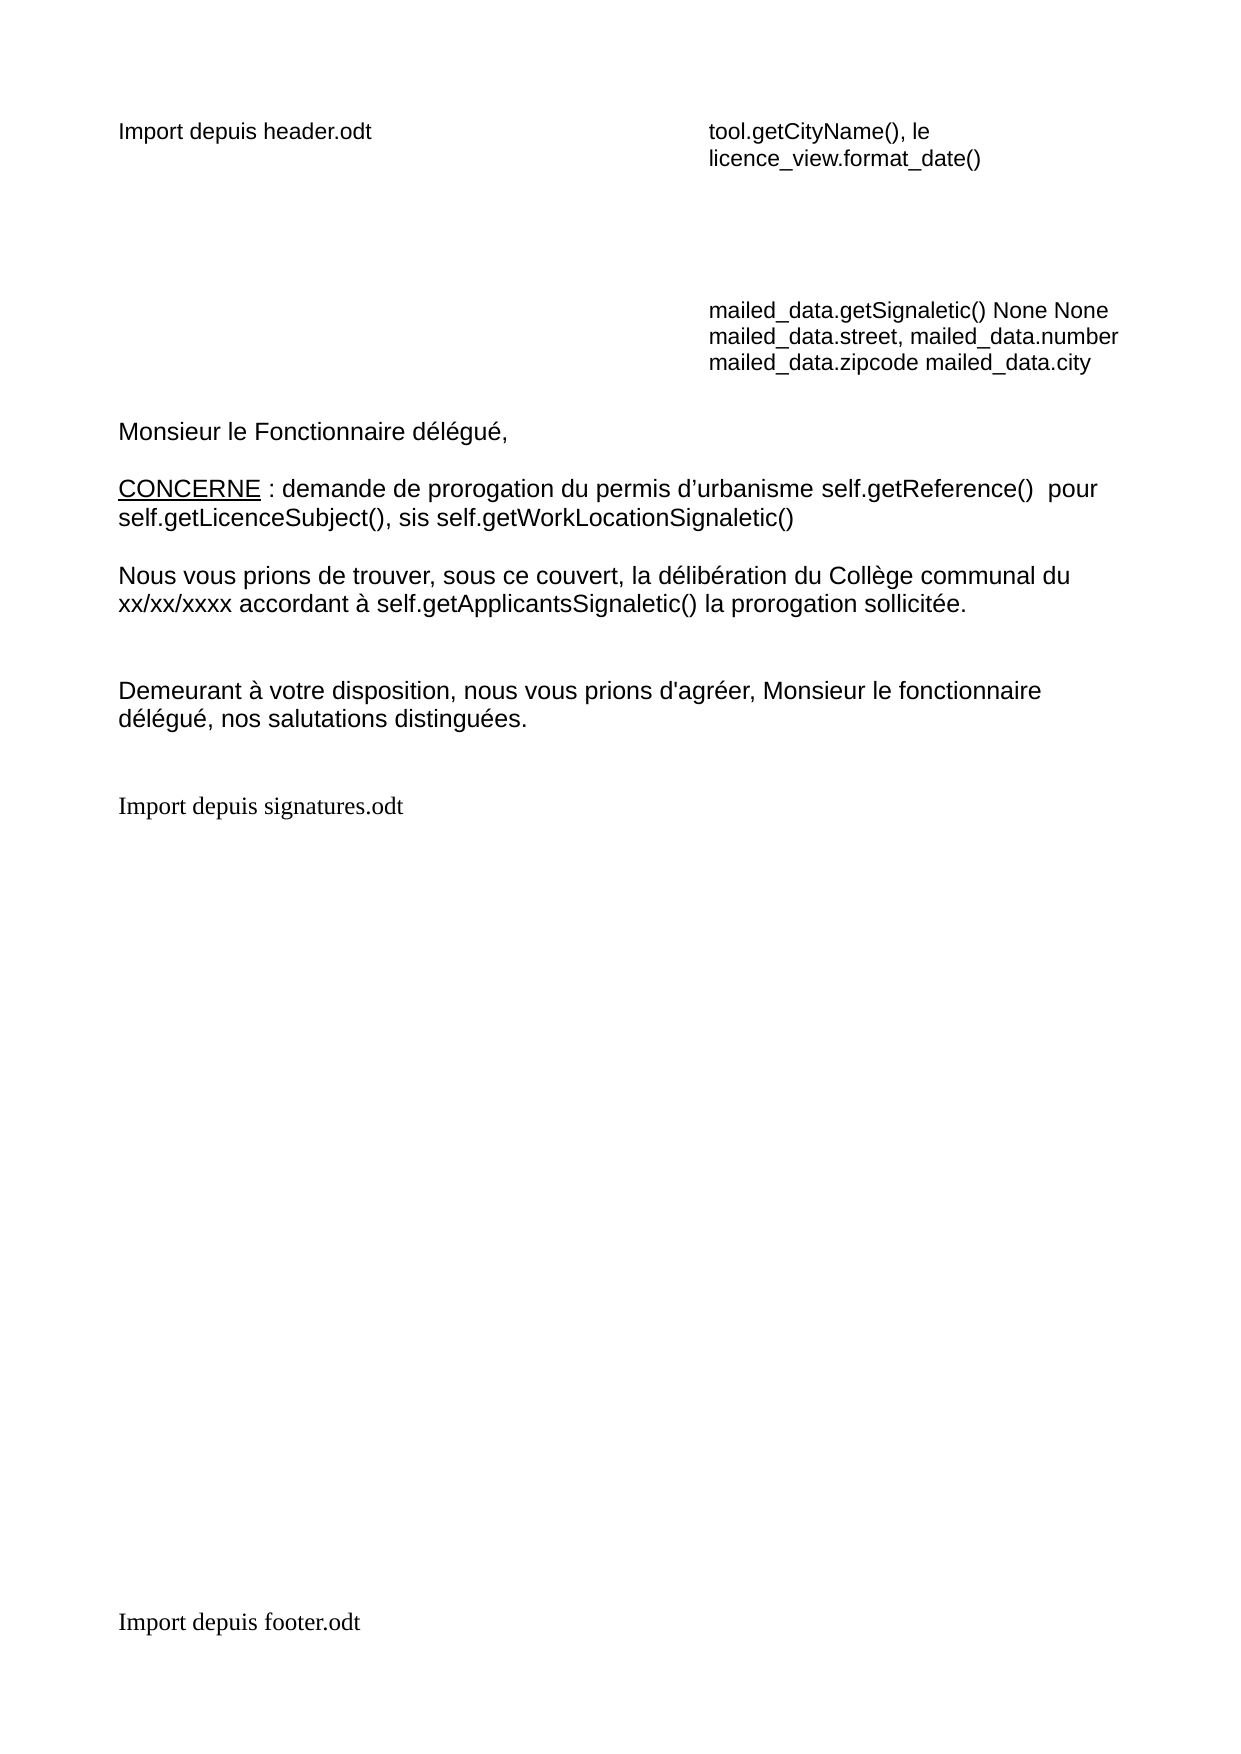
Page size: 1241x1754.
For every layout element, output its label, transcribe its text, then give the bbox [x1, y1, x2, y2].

table_header Import depuis header.odt [118, 118, 708, 388]
text Nous vous prions de trouver, sous ce couvert, la délibération du Collège communal du xx/xx/xxxx accordant à self.getApplicantsSignaletic() la prorogation sollicitée. [118, 561, 1122, 618]
text CONCERNE : demande de prorogation du permis d’urbanisme self.getReference() pour self.getLicenceSubject(), sis self.getWorkLocationSignaletic() [118, 474, 1122, 532]
text Import depuis signatures.odt [118, 791, 1122, 819]
table_header tool.getCityName(), le licence_view.format_date() mailed_data.getSignaletic() None None mailed_data.street, mailed_data.number mailed_data.zipcode mailed_data.city [709, 118, 1128, 388]
text Demeurant à votre disposition, nous vous prions d'agréer, Monsieur le fonctionnaire délégué, nos salutations distinguées. [118, 676, 1122, 733]
text Monsieur le Fonctionnaire délégué, [118, 417, 1122, 446]
